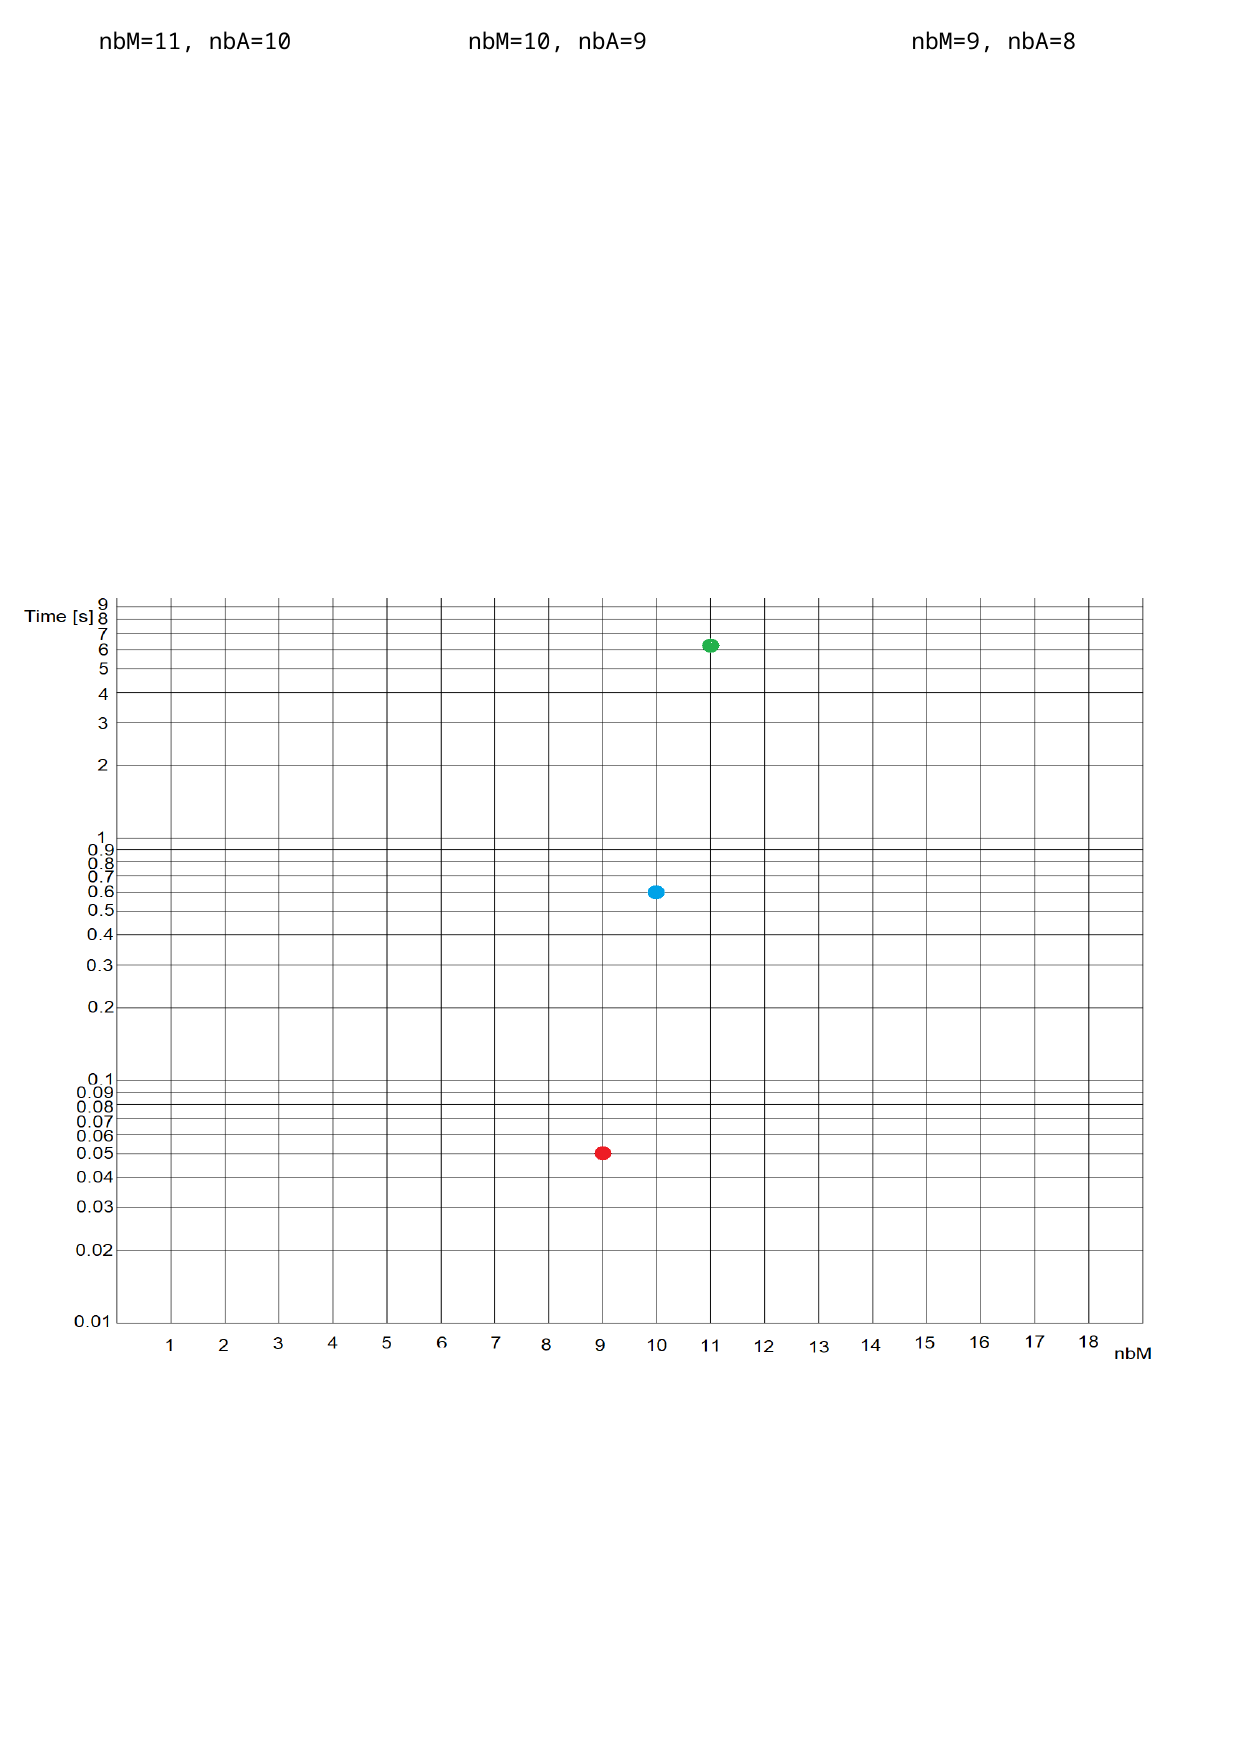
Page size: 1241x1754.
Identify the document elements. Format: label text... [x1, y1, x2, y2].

text nbM=11, nbA=10 nbM=10, nbA=9 nbM=9, nbA=8 [25, 25, 1215, 56]
